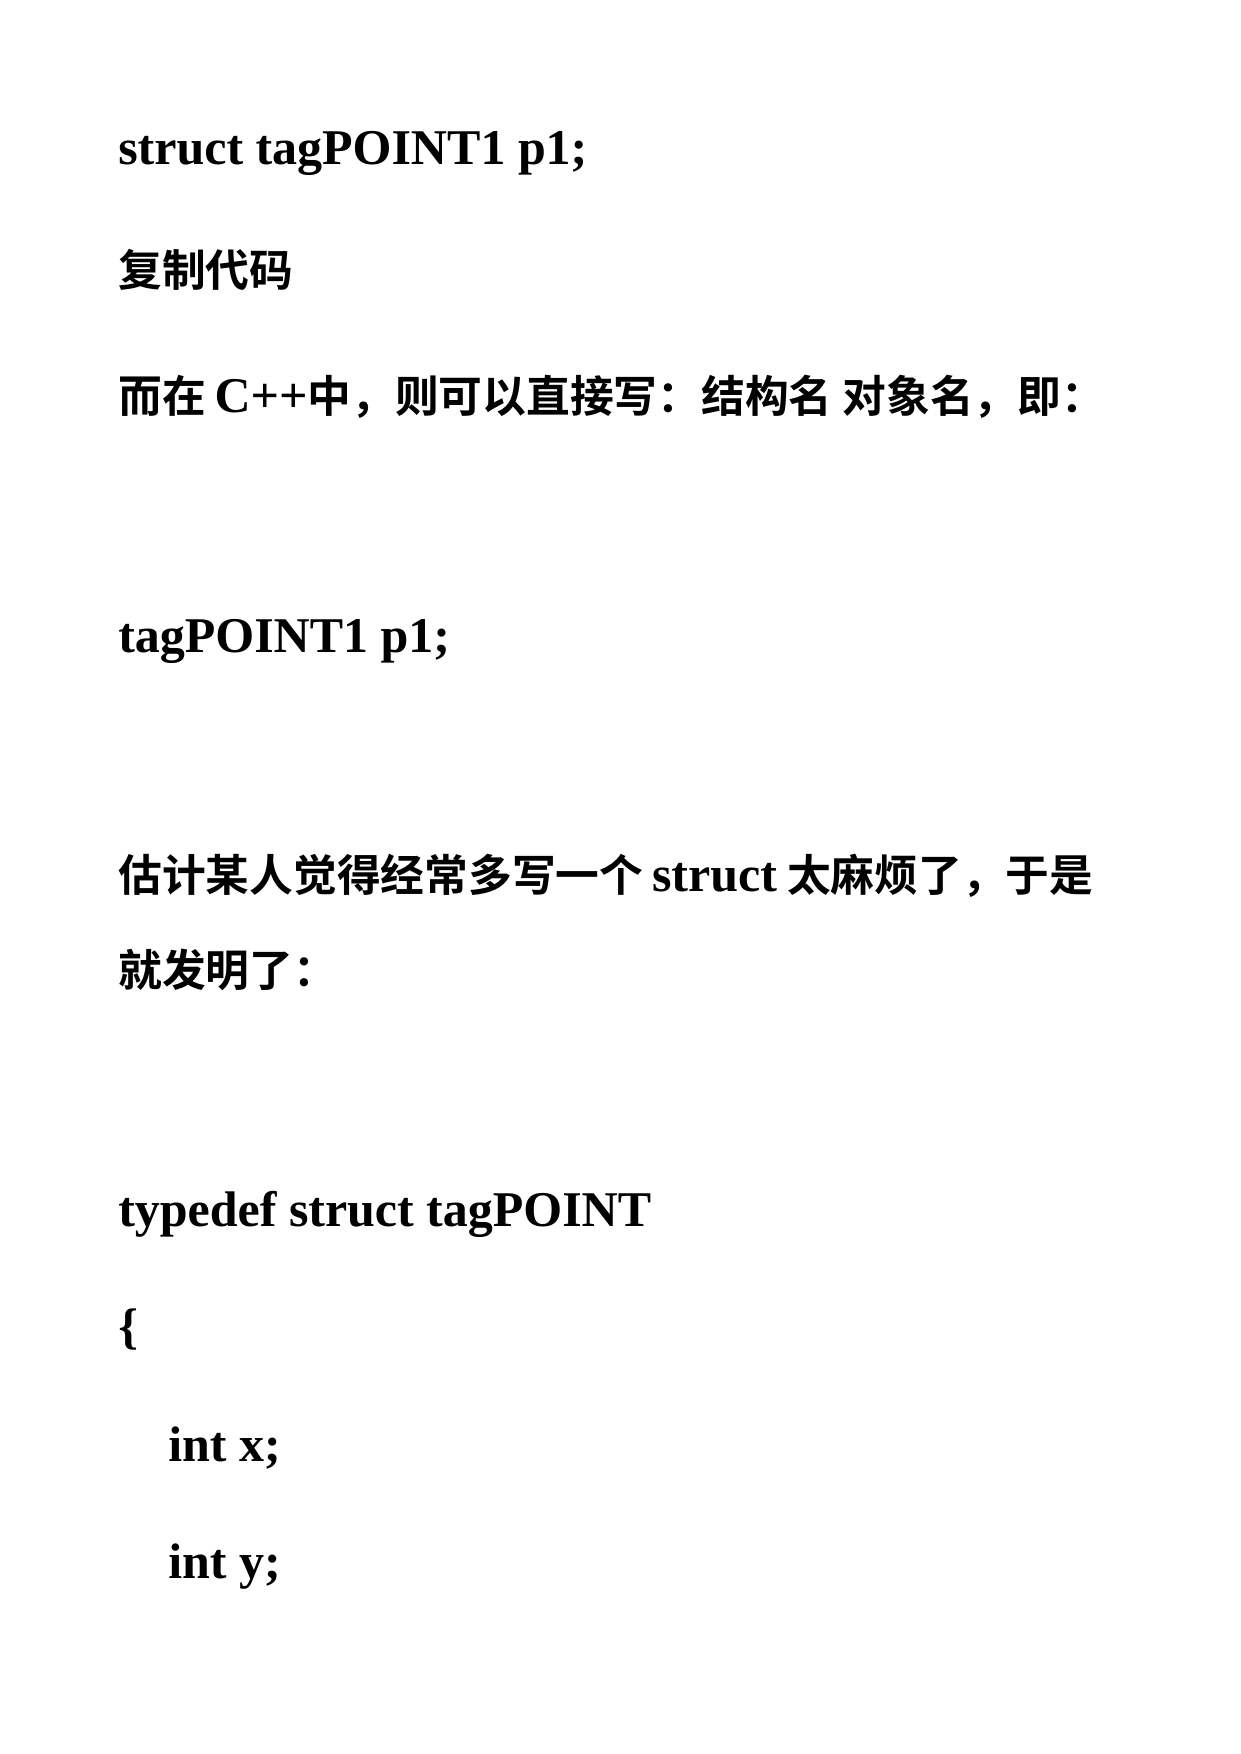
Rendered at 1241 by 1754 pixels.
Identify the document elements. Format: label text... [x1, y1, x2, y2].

subtitle 复制代码 [118, 236, 1122, 299]
subtitle { [118, 1297, 1122, 1354]
subtitle int y; [118, 1532, 1122, 1589]
subtitle tagPOINT1 p1; [118, 606, 1122, 663]
subtitle int x; [118, 1414, 1122, 1472]
subtitle 而在C++中，则可以直接写：结构名 对象名，即： [118, 362, 1122, 425]
subtitle 估计某人觉得经常多写一个struct太麻烦了，于是就发明了： [118, 841, 1122, 999]
subtitle struct tagPOINT1 p1; [118, 118, 1122, 176]
subtitle typedef struct tagPOINT [118, 1179, 1122, 1237]
